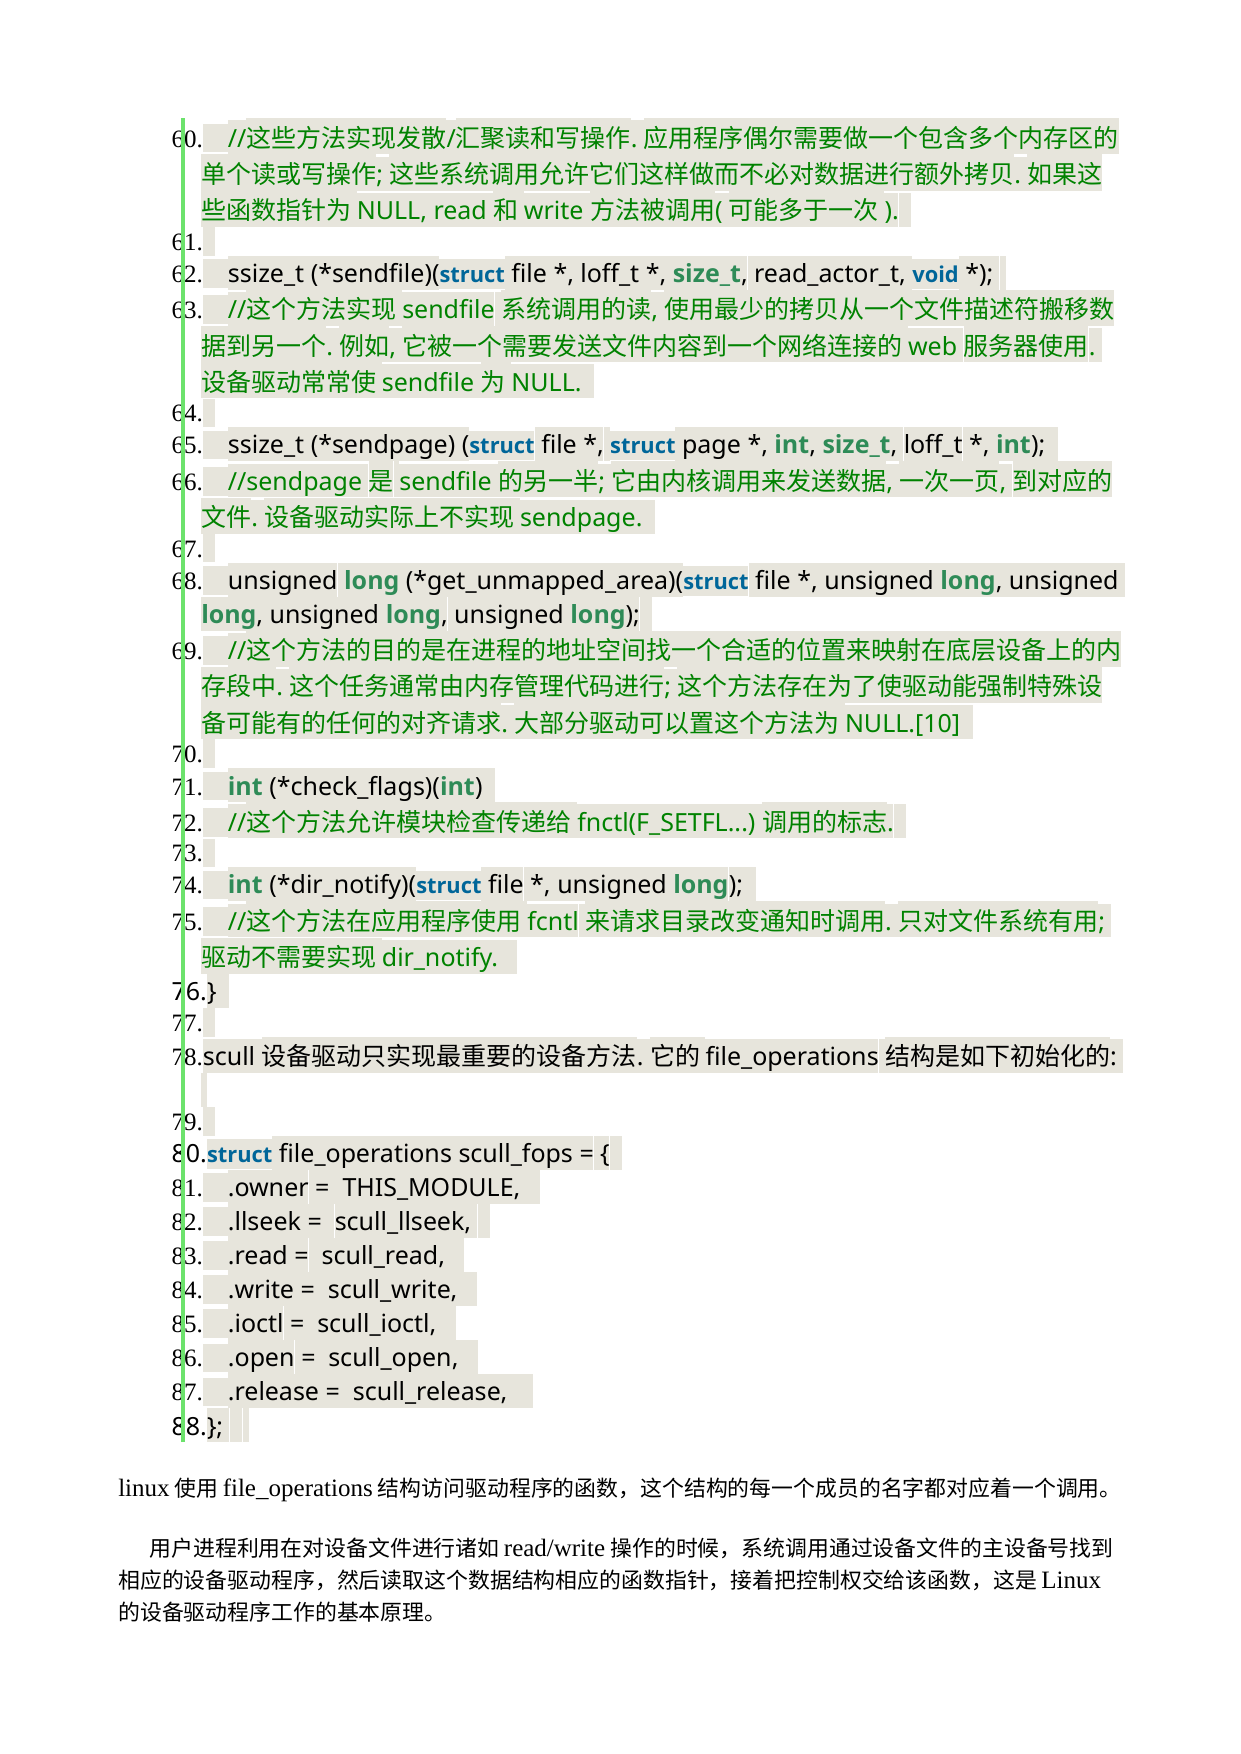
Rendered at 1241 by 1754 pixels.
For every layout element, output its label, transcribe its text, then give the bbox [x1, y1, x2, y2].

list int (*check_flags)(int) [185, 768, 1122, 802]
list } [185, 974, 1122, 1008]
list scull 设备驱动只实现最重要的设备方法. 它的 file_operations 结构是如下初始化的: [185, 1037, 1122, 1107]
list ssize_t (*sendpage) (struct file *, struct page *, int, size_t, loff_t *, int); [185, 427, 1122, 461]
list }; [185, 1408, 1122, 1442]
list .owner = THIS_MODULE, [185, 1170, 1122, 1204]
list struct file_operations scull_fops = { [185, 1136, 1122, 1170]
list .write = scull_write, [185, 1272, 1122, 1306]
list .open = scull_open, [185, 1340, 1122, 1374]
list //这个方法的目的是在进程的地址空间找一个合适的位置来映射在底层设备上的内存段中. 这个任务通常由内存管理代码进行; 这个方法存在为了使驱动能强制特殊设备可能有的任何的对齐请求. 大部分驱动可以置这个方法为 NULL.[10] [185, 631, 1122, 739]
list //这个方法允许模块检查传递给 fnctl(F_SETFL...) 调用的标志. [185, 802, 1122, 838]
text linux使用file_operations结构访问驱动程序的函数，这个结构的每一个成员的名字都对应着一个调用。 [118, 1471, 1122, 1503]
list //这些方法实现发散/汇聚读和写操作. 应用程序偶尔需要做一个包含多个内存区的单个读或写操作; 这些系统调用允许它们这样做而不必对数据进行额外拷贝. 如果这些函数指针为 NULL, read 和 write 方法被调用( 可能多于一次 ). [185, 118, 1122, 227]
text 用户进程利用在对设备文件进行诸如read/write操作的时候，系统调用通过设备文件的主设备号找到相应的设备驱动程序，然后读取这个数据结构相应的函数指针，接着把控制权交给该函数，这是Linux的设备驱动程序工作的基本原理。 [118, 1531, 1122, 1626]
list ssize_t (*sendfile)(struct file *, loff_t *, size_t, read_actor_t, void *); [185, 256, 1122, 290]
list //这个方法在应用程序使用 fcntl 来请求目录改变通知时调用. 只对文件系统有用; 驱动不需要实现 dir_notify. [185, 901, 1122, 974]
list //sendpage 是 sendfile 的另一半; 它由内核调用来发送数据, 一次一页, 到对应的文件. 设备驱动实际上不实现 sendpage. [185, 461, 1122, 534]
list unsigned long (*get_unmapped_area)(struct file *, unsigned long, unsigned long, unsigned long, unsigned long); [185, 562, 1122, 631]
list .ioctl = scull_ioctl, [185, 1306, 1122, 1340]
list .llseek = scull_llseek, [185, 1204, 1122, 1238]
list //这个方法实现 sendfile 系统调用的读, 使用最少的拷贝从一个文件描述符搬移数据到另一个. 例如, 它被一个需要发送文件内容到一个网络连接的 web 服务器使用. 设备驱动常常使 sendfile 为 NULL. [185, 290, 1122, 398]
list .read = scull_read, [185, 1238, 1122, 1272]
list .release = scull_release, [185, 1374, 1122, 1408]
list int (*dir_notify)(struct file *, unsigned long); [185, 867, 1122, 901]
